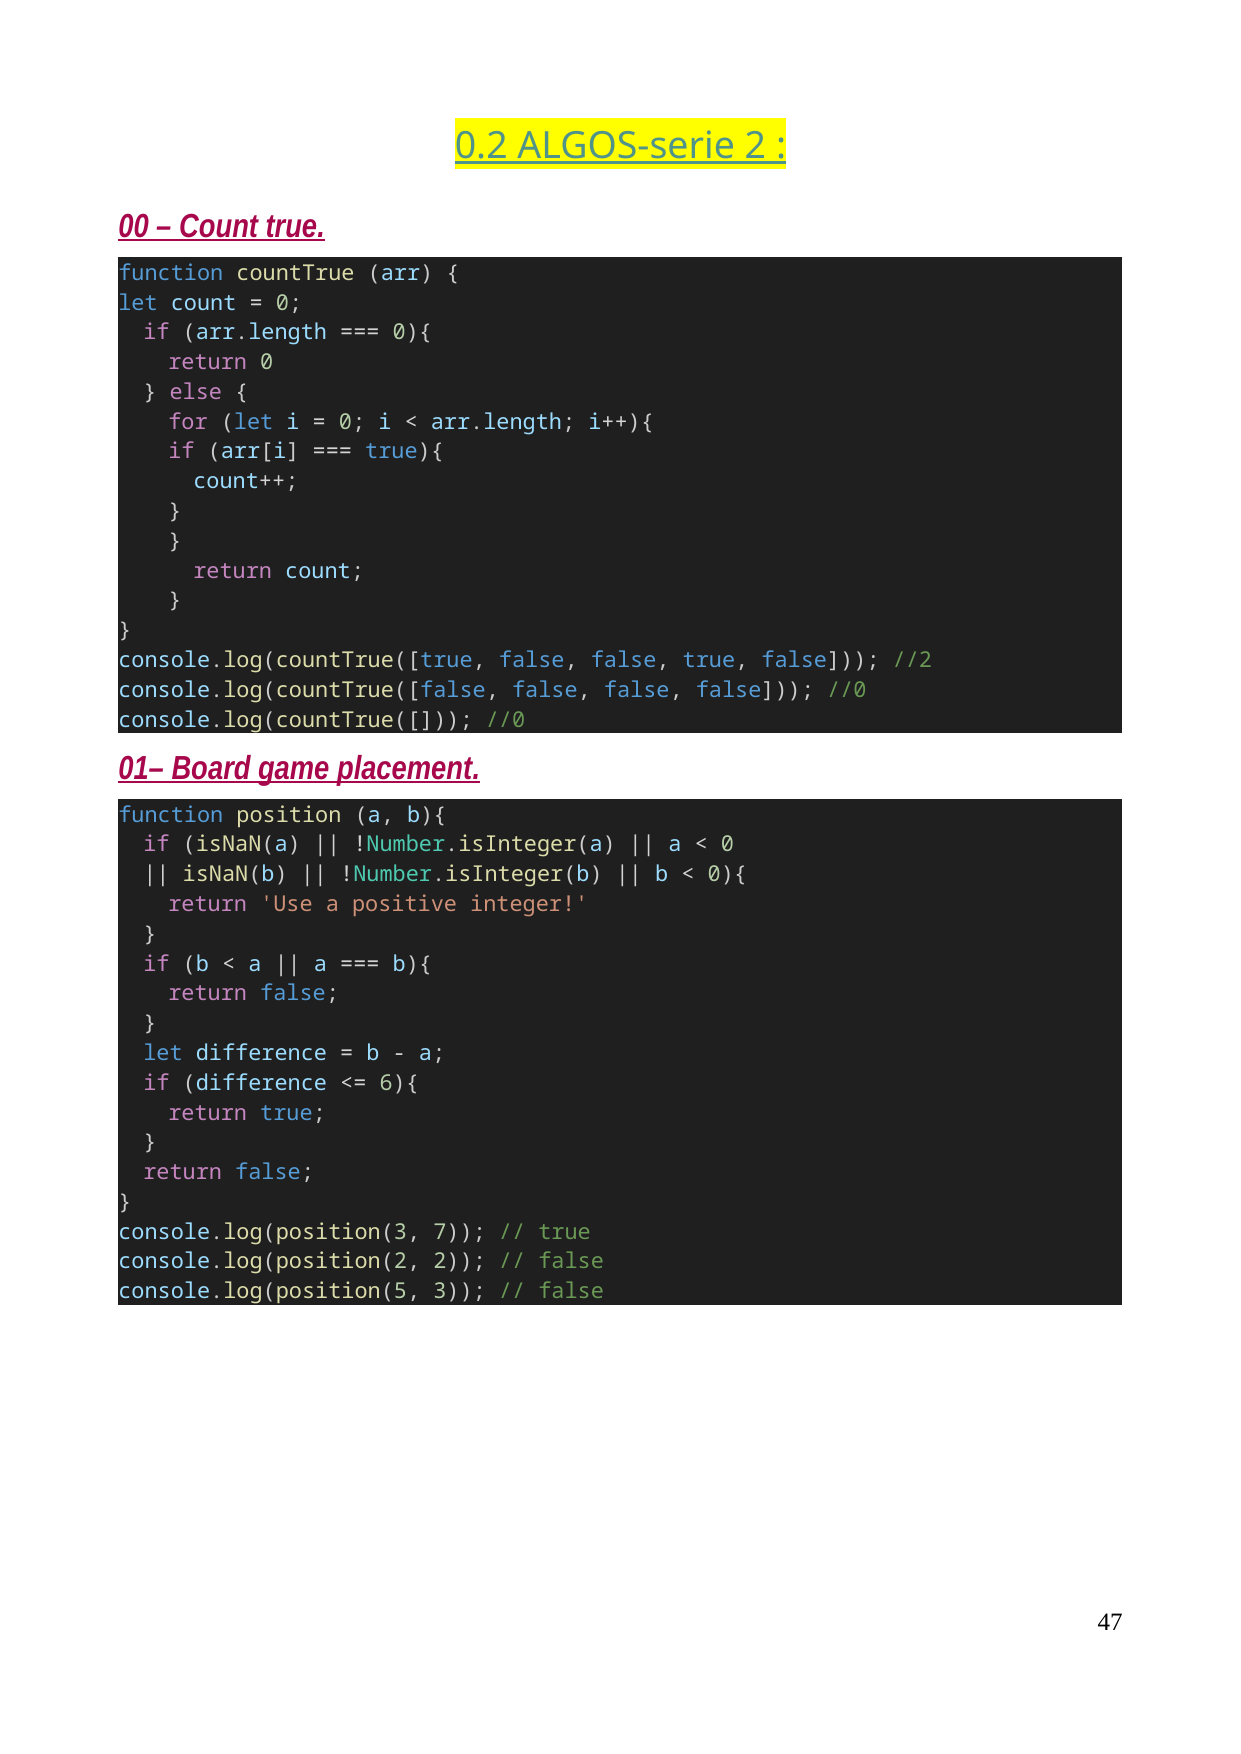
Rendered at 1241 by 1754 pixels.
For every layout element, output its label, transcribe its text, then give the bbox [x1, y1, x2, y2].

table_header function countTrue (arr) { let count = 0; if (arr.length === 0){ return 0 } else { for (let i = 0; i < arr.length; i++){ if (arr[i] === true){ count++; } } return count; } } console.log(countTrue([true, false, false, true, false])); //2 console.log(countTrue([false, false, false, false])); //0 console.log(countTrue([])); //0 [118, 257, 1122, 733]
text 0.2 ALGOS-serie 2 : [118, 118, 1122, 169]
table_header function position (a, b){ if (isNaN(a) || !Number.isInteger(a) || a < 0 || isNaN(b) || !Number.isInteger(b) || b < 0){ return 'Use a positive integer!' } if (b < a || a === b){ return false; } let difference = b - a; if (difference <= 6){ return true; } return false; } console.log(position(3, 7)); // true console.log(position(2, 2)); // false console.log(position(5, 3)); // false [118, 799, 1122, 1305]
subtitle 00 – Count true. [118, 206, 1122, 244]
subtitle 01– Board game placement. [118, 748, 1122, 786]
